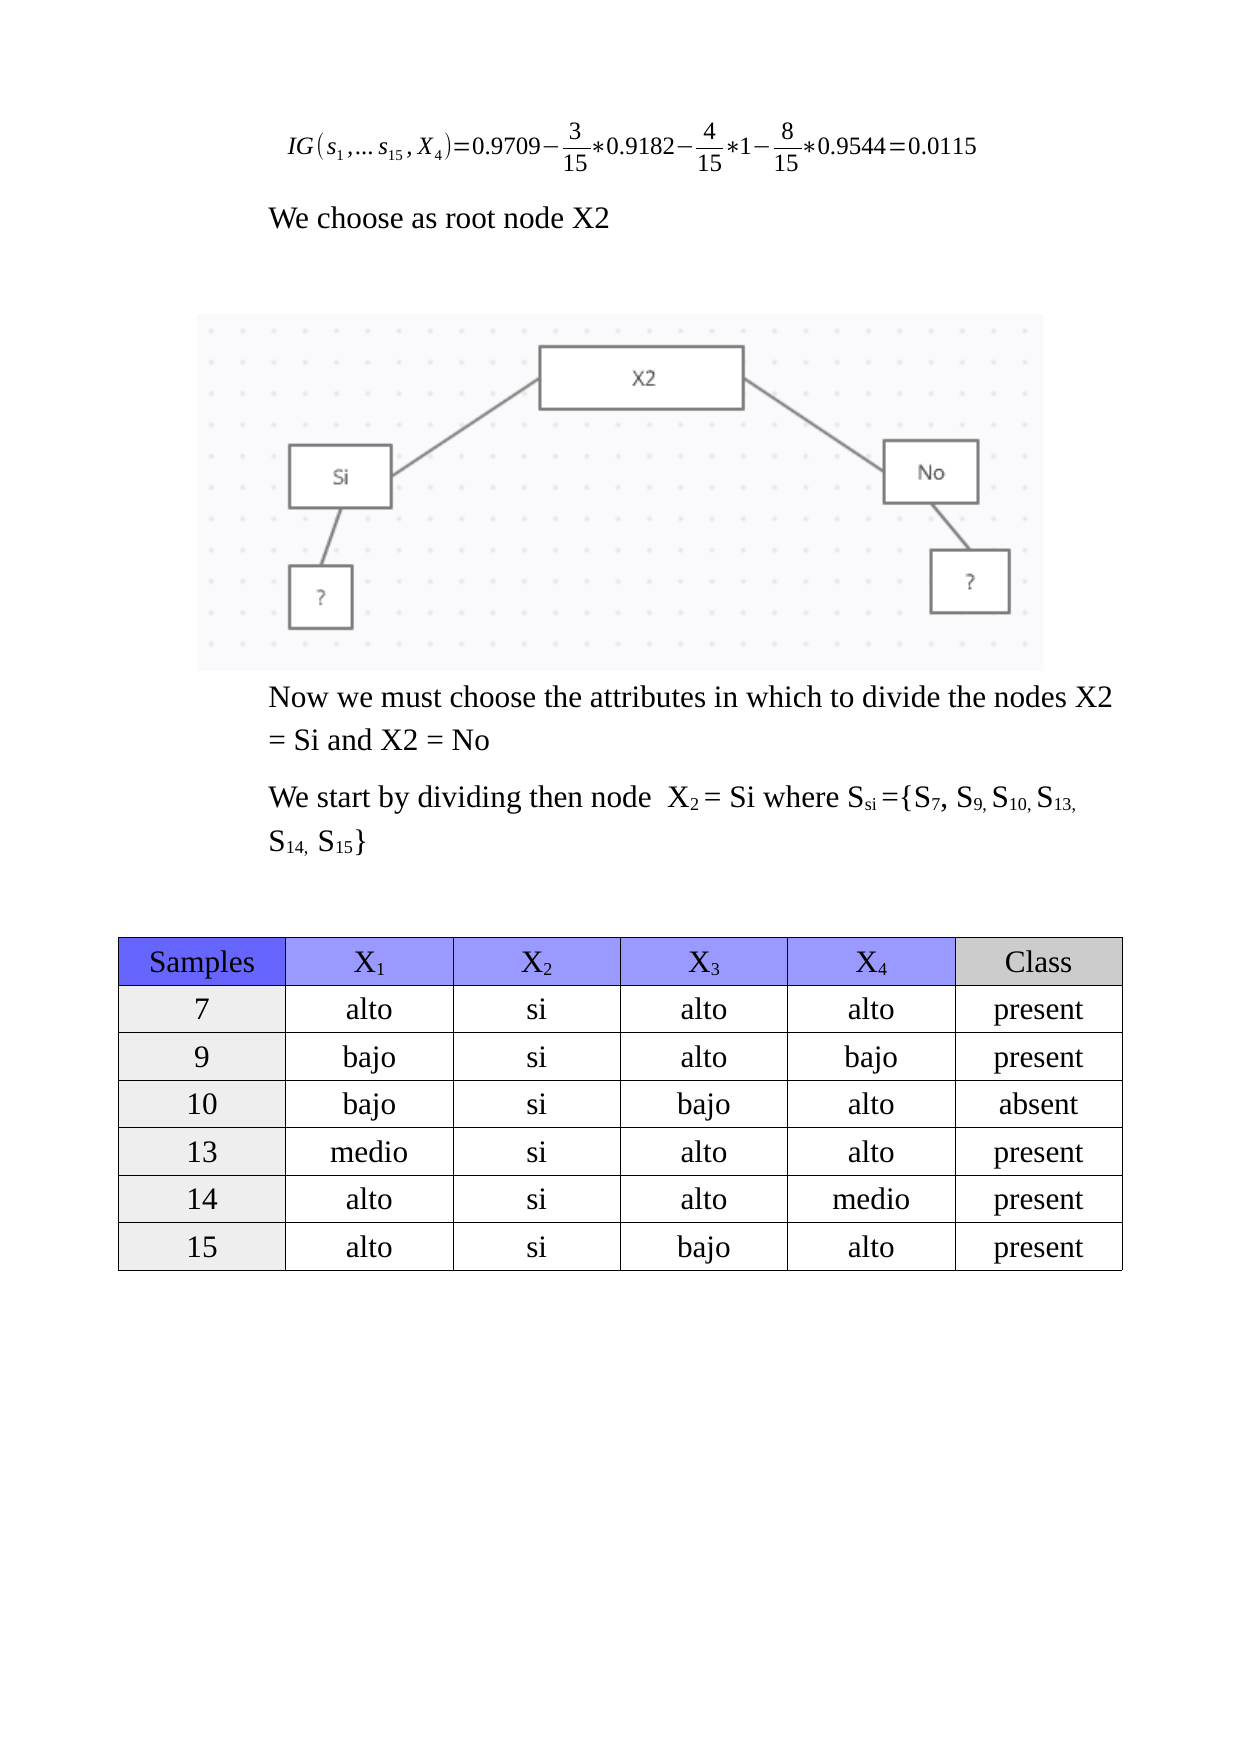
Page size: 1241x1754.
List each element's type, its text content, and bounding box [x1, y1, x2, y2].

table_cell present [956, 986, 1122, 1032]
table_cell si [454, 1176, 620, 1222]
table_cell alto [286, 1223, 453, 1270]
table_header present [956, 1128, 1122, 1175]
table_cell 15 [119, 1223, 285, 1270]
table_cell si [454, 1223, 620, 1270]
table_cell bajo [621, 1081, 787, 1127]
table_cell bajo [621, 1223, 787, 1270]
list We choose as root node X2 [231, 199, 1122, 235]
table_header 13 [119, 1128, 285, 1175]
table_cell si [454, 1033, 620, 1080]
table_header X1 [286, 938, 453, 985]
table_cell alto [621, 1033, 787, 1080]
table_cell bajo [788, 1033, 955, 1080]
table_header alto [788, 1128, 955, 1175]
table_header si [454, 1128, 620, 1175]
table_cell alto [621, 1176, 787, 1222]
list We start by dividing then node X2 = Si where Ssi ={S7, S9, S10, S13, S14, S15} [231, 779, 1122, 858]
table_header Samples [119, 938, 285, 985]
table_cell alto [788, 1081, 955, 1127]
table_cell present [956, 1033, 1122, 1080]
table_cell bajo [286, 1033, 453, 1080]
table_cell 9 [119, 1033, 285, 1080]
table_cell alto [788, 986, 955, 1032]
table_cell si [454, 1081, 620, 1127]
table_header medio [286, 1128, 453, 1175]
table_cell alto [621, 986, 787, 1032]
table_cell bajo [286, 1081, 453, 1127]
table_header X3 [621, 938, 787, 985]
table_header alto [621, 1128, 787, 1175]
table_cell medio [788, 1176, 955, 1222]
table_cell present [956, 1176, 1122, 1222]
list Now we must choose the attributes in which to divide the nodes X2 = Si and X2 = No [231, 314, 1122, 757]
table_cell 10 [119, 1081, 285, 1127]
table_header Class [956, 938, 1122, 985]
table_header X4 [788, 938, 955, 985]
table_cell 7 [119, 986, 285, 1032]
table_cell absent [956, 1081, 1122, 1127]
table_cell si [454, 986, 620, 1032]
table_header X2 [454, 938, 620, 985]
table_cell alto [286, 986, 453, 1032]
table_cell 14 [119, 1176, 285, 1222]
table_cell present [956, 1223, 1122, 1270]
table_cell alto [788, 1223, 955, 1270]
picture [196, 314, 1044, 671]
table_cell alto [286, 1176, 453, 1222]
